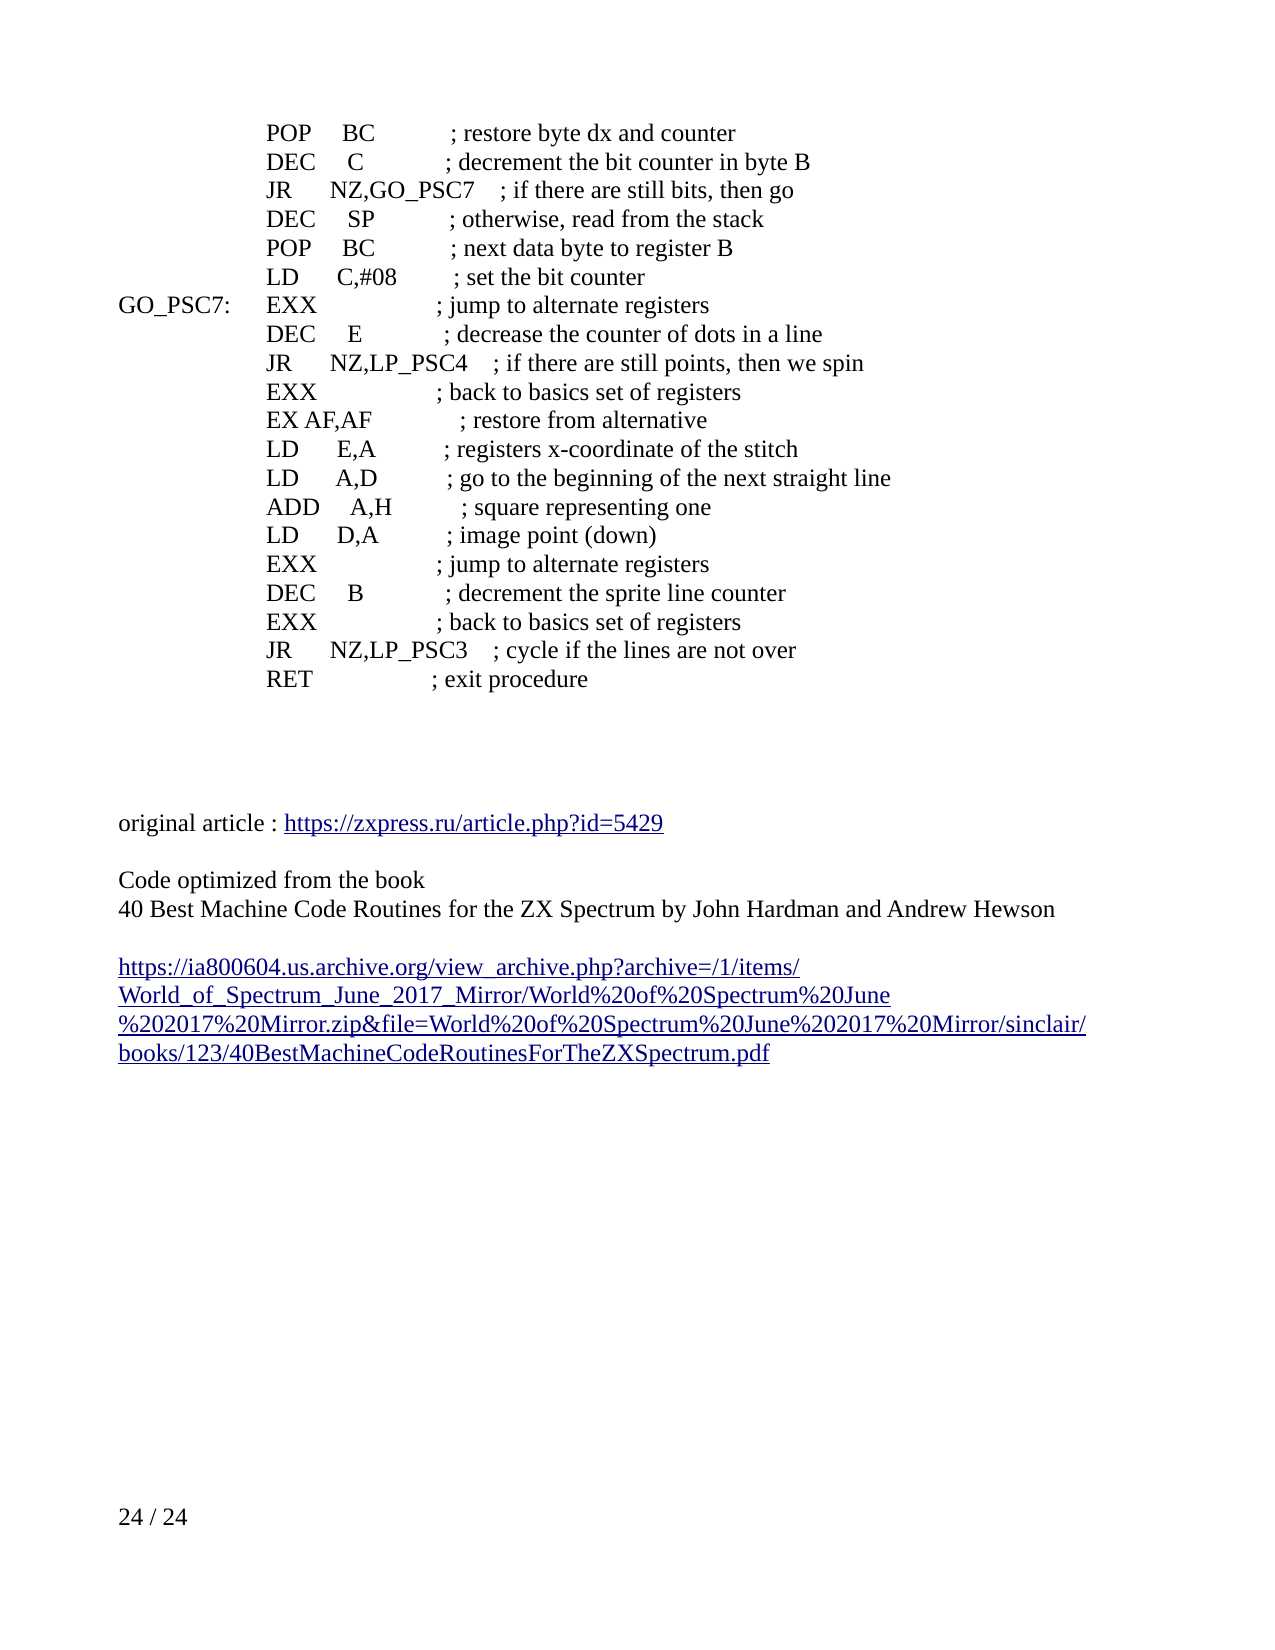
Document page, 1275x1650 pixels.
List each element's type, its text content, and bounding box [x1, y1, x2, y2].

text https://ia800604.us.archive.org/view_archive.php?archive=/1/items/World_of_Spectrum_June_2017_Mirror/World%20of%20Spectrum%20June%202017%20Mirror.zip&file=World%20of%20Spectrum%20June%202017%20Mirror/sinclair/books/123/40BestMachineCodeRoutinesForTheZXSpectrum.pdf [118, 952, 1157, 1067]
text LD D,A ; image point (down) [118, 521, 1157, 549]
text LD A,D ; go to the beginning of the next straight line [118, 463, 1157, 492]
text ADD A,H ; square representing one [118, 492, 1157, 521]
text EXX ; back to basics set of registers [118, 607, 1157, 636]
text DEC B ; decrement the sprite line counter [118, 578, 1157, 607]
text EXX ; back to basics set of registers [118, 377, 1157, 406]
text JR NZ,GO_PSC7 ; if there are still bits, then go [118, 176, 1157, 204]
text DEC C ; decrement the bit counter in byte B [118, 147, 1157, 176]
text original article : https://zxpress.ru/article.php?id=5429 [118, 808, 1157, 837]
text RET ; exit procedure [118, 664, 1157, 693]
text LD E,A ; registers x-coordinate of the stitch [118, 434, 1157, 463]
text EXX ; jump to alternate registers [118, 549, 1157, 578]
text JR NZ,LP_PSC3 ; cycle if the lines are not over [118, 636, 1157, 664]
text POP BC ; next data byte to register B [118, 233, 1157, 262]
text EX AF,AF ; restore from alternative [118, 406, 1157, 434]
text GO_PSC7: EXX ; jump to alternate registers [118, 291, 1157, 319]
text DEC SP ; otherwise, read from the stack [118, 204, 1157, 233]
text 40 Best Machine Code Routines for the ZX Spectrum by John Hardman and Andrew Hewson [118, 894, 1157, 923]
text Code optimized from the book [118, 866, 1157, 894]
text POP BC ; restore byte dx and counter [118, 118, 1157, 147]
text LD C,#08 ; set the bit counter [118, 262, 1157, 291]
text DEC E ; decrease the counter of dots in a line [118, 319, 1157, 348]
text JR NZ,LP_PSC4 ; if there are still points, then we spin [118, 348, 1157, 377]
